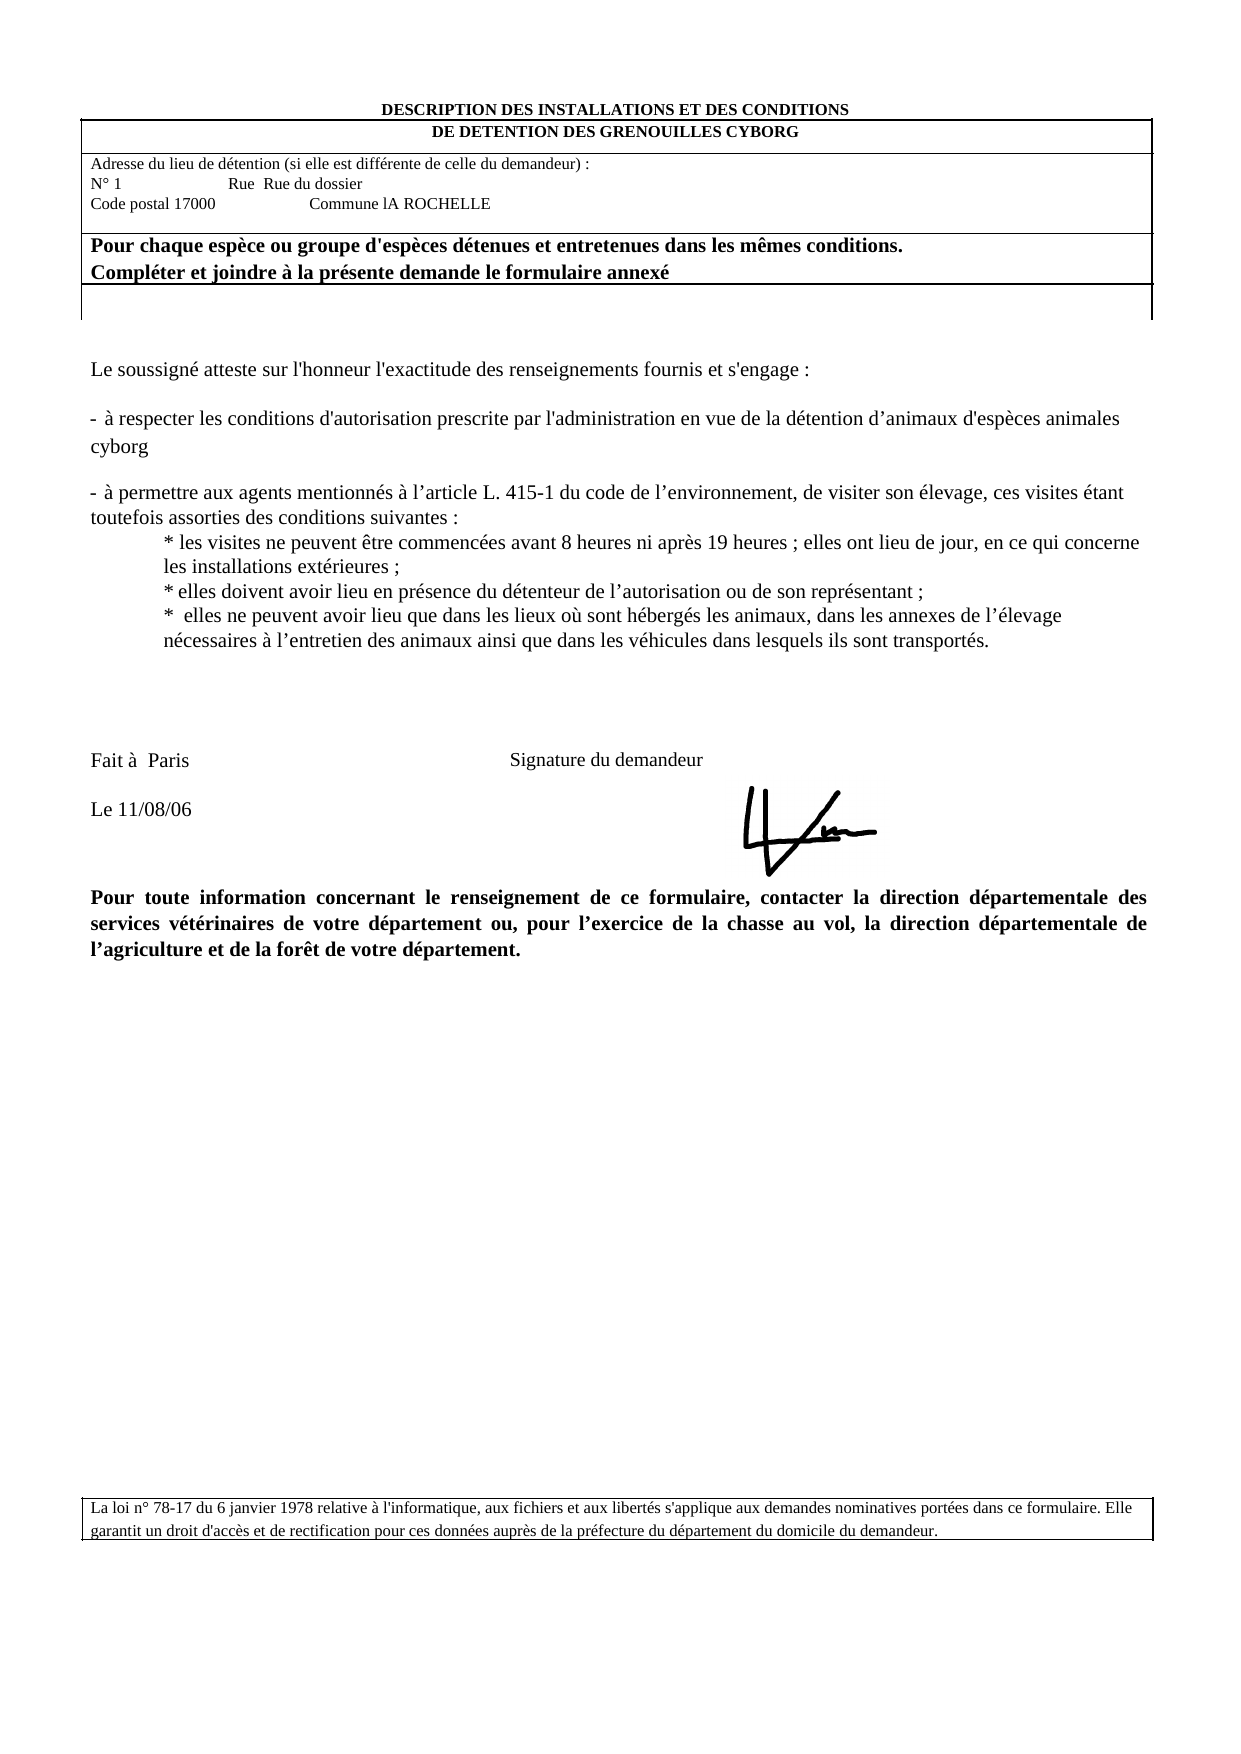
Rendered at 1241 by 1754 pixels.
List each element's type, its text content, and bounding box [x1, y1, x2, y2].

list elles doivent avoir lieu en présence du détenteur de l’autorisation ou de son représentant ; [163, 579, 1148, 603]
text Fait à Paris [90, 748, 466, 772]
text Pour toute information concernant le renseignement de ce formulaire, contacter la direction départementale des services vétérinaires de votre département ou, pour l’exercice de la chasse au vol, la direction départementale de l’agriculture et de la forêt de votre département. [90, 885, 1148, 961]
list à permettre aux agents mentionnés à l’article L. 415-1 du code de l’environnement, de visiter son élevage, ces visites étant toutefois assorties des conditions suivantes : [89, 479, 1140, 529]
text Pour chaque espèce ou groupe d'espèces détenues et entretenues dans les mêmes conditions. [90, 234, 1148, 257]
text N° 1 Rue Rue du dossier [90, 174, 1148, 193]
list les visites ne peuvent être commencées avant 8 heures ni après 19 heures ; elles ont lieu de jour, en ce qui concerne les installations extérieures ; [163, 530, 1140, 578]
text Signature du demandeur [509, 748, 1148, 771]
text Adresse du lieu de détention (si elle est différente de celle du demandeur) : [90, 154, 1148, 173]
picture [725, 775, 890, 878]
text DE DETENTION DES GRENOUILLES CYBORG [89, 122, 1141, 141]
list à respecter les conditions d'autorisation prescrite par l'administration en vue de la détention d’animaux d'espèces animales cyborg [89, 406, 1140, 458]
text Code postal 17000 Commune lA ROCHELLE [90, 193, 1148, 213]
text DESCRIPTION DES INSTALLATIONS ET DES CONDITIONS [89, 100, 1141, 119]
text La loi n° 78-17 du 6 janvier 1978 relative à l'informatique, aux fichiers et aux libertés s'applique aux demandes nominatives portées dans ce formulaire. Elle garantit un droit d'accès et de rectification pour ces données auprès de la préfecture du département du domicile du demandeur. [90, 1499, 1140, 1539]
text Le soussigné atteste sur l'honneur l'exactitude des renseignements fournis et s'engage : [90, 357, 1148, 381]
text [890, 797, 1148, 821]
list elles ne peuvent avoir lieu que dans les lieux où sont hébergés les animaux, dans les annexes de l’élevage nécessaires à l’entretien des animaux ainsi que dans les véhicules dans lesquels ils sont transportés. [163, 603, 1140, 652]
text Le 11/08/06 [90, 797, 725, 821]
text Compléter et joindre à la présente demande le formulaire annexé [90, 260, 1148, 283]
